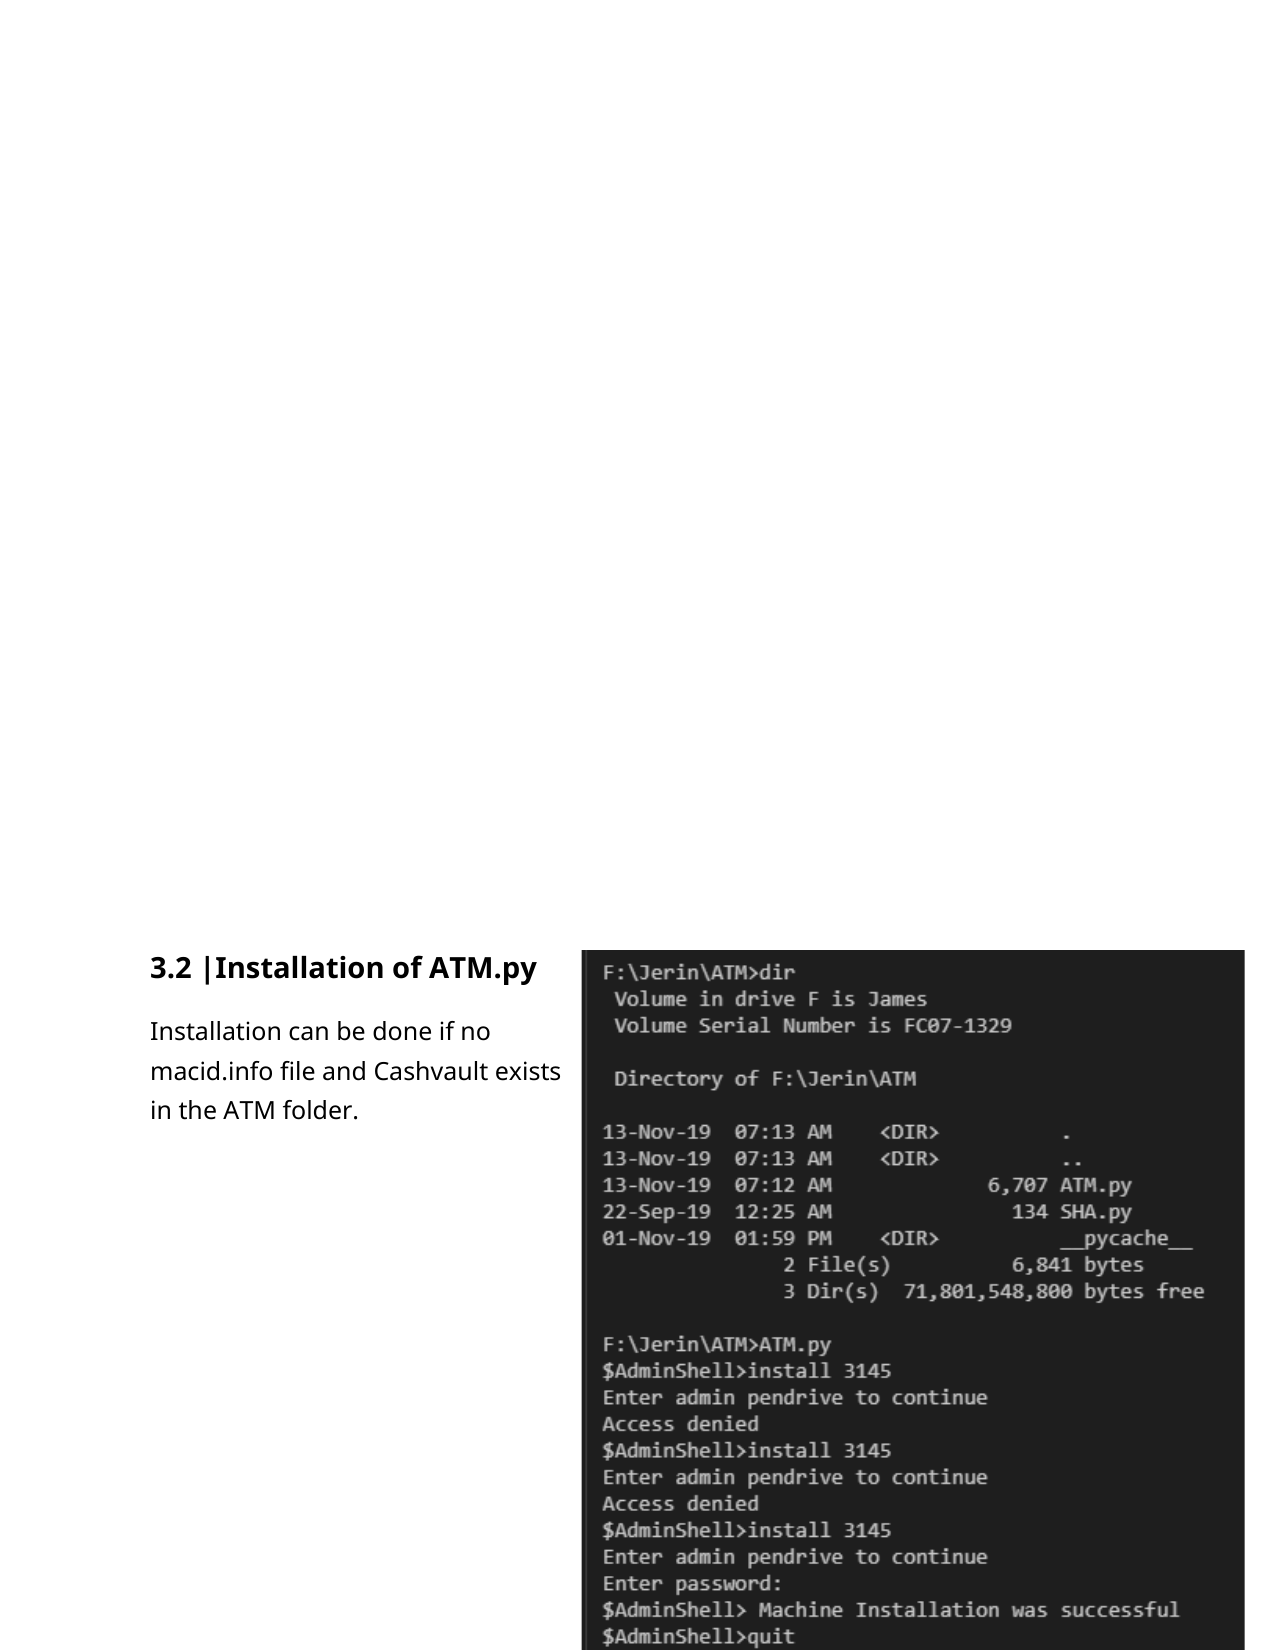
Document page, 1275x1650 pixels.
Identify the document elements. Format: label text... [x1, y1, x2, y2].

picture [581, 950, 1245, 1650]
text 3.2 |Installation of ATM.py [150, 947, 1125, 987]
text Installation can be done if no macid.info file and Cashvault exists in the ATM folder. [150, 1014, 581, 1126]
